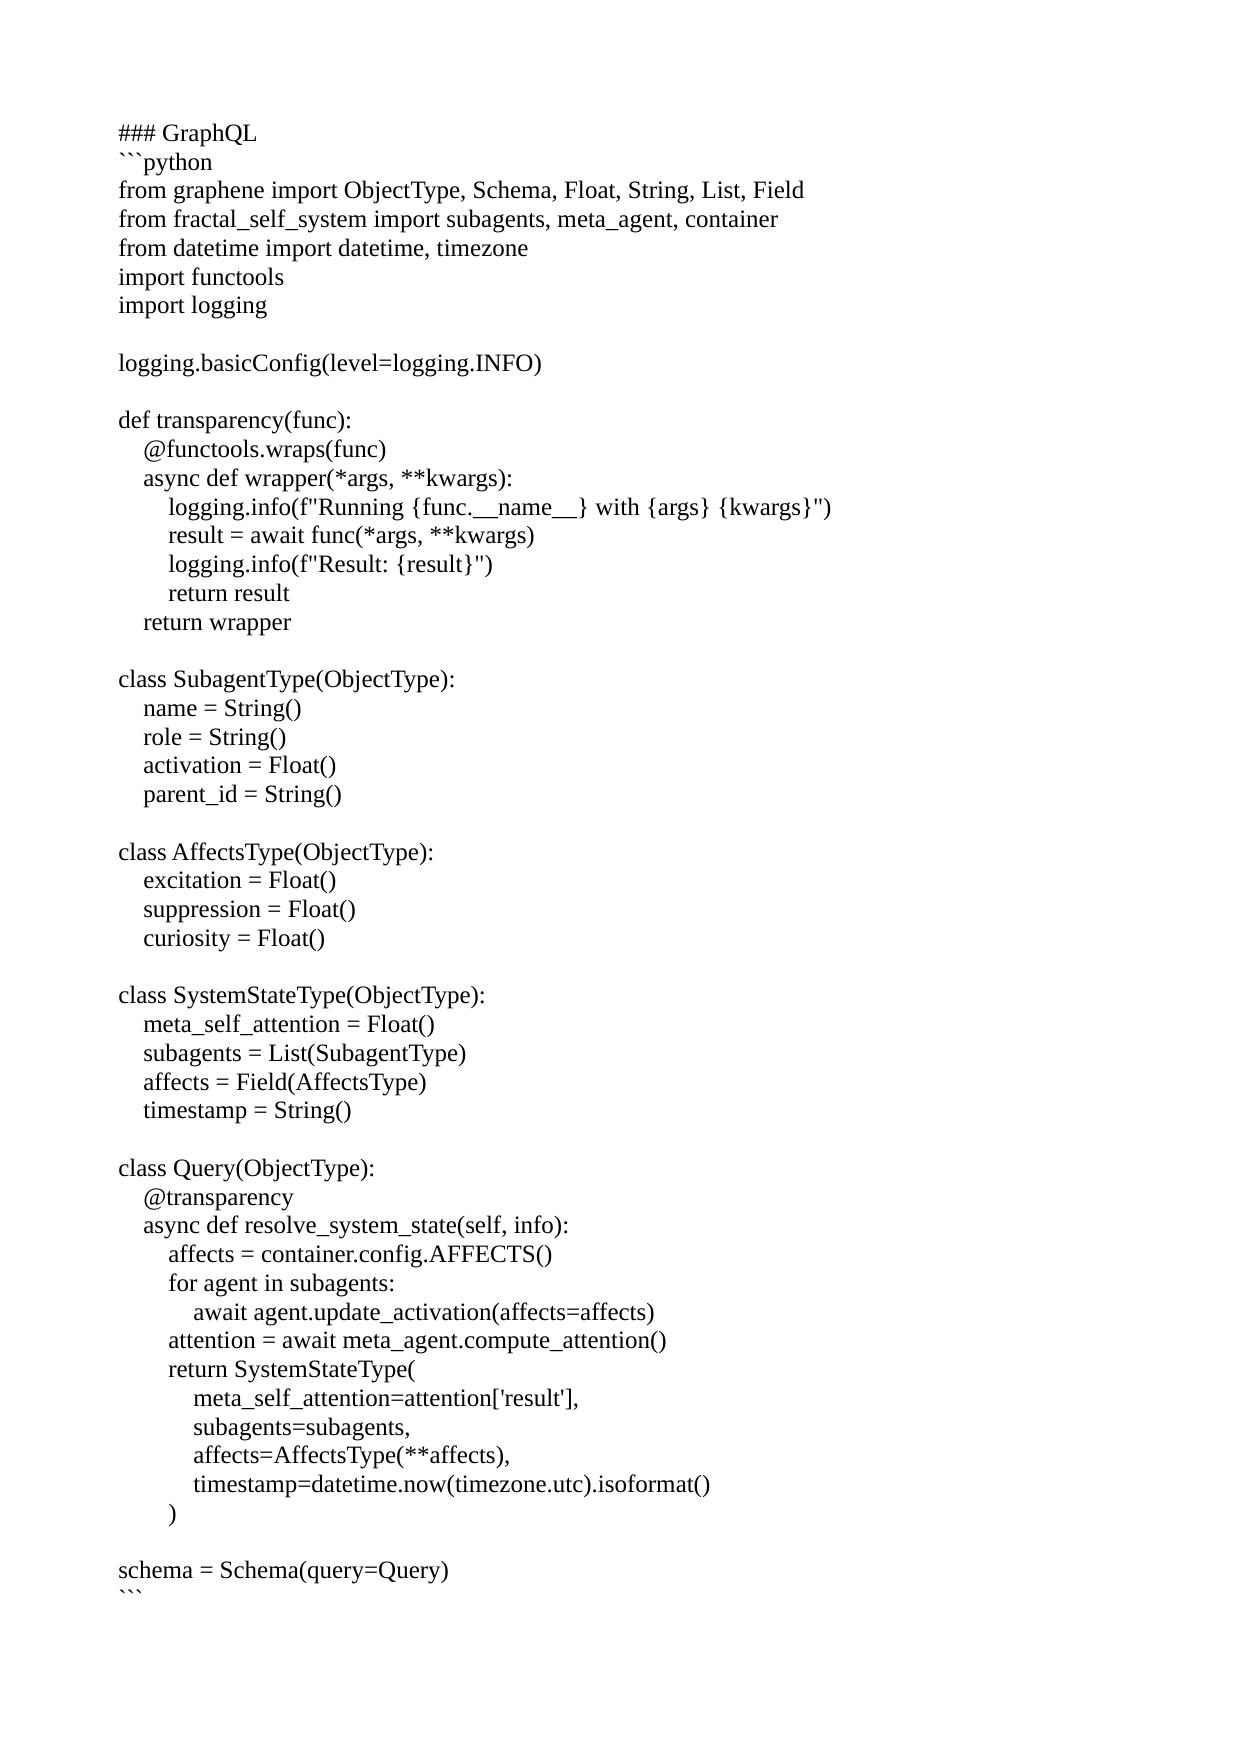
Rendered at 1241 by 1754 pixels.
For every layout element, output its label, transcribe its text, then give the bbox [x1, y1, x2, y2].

text result = await func(*args, **kwargs) [118, 521, 1122, 549]
text activation = Float() [118, 751, 1122, 779]
text curiosity = Float() [118, 923, 1122, 952]
text class SystemStateType(ObjectType): [118, 981, 1122, 1009]
text logging.info(f"Running {func.__name__} with {args} {kwargs}") [118, 492, 1122, 521]
text meta_self_attention = Float() [118, 1009, 1122, 1038]
text logging.info(f"Result: {result}") [118, 549, 1122, 578]
text return SystemStateType( [118, 1354, 1122, 1383]
text import functools [118, 262, 1122, 291]
text role = String() [118, 722, 1122, 751]
text affects = container.config.AFFECTS() [118, 1239, 1122, 1268]
text logging.basicConfig(level=logging.INFO) [118, 348, 1122, 377]
text from graphene import ObjectType, Schema, Float, String, List, Field [118, 176, 1122, 204]
text await agent.update_activation(affects=affects) [118, 1297, 1122, 1326]
text async def wrapper(*args, **kwargs): [118, 463, 1122, 492]
text subagents = List(SubagentType) [118, 1038, 1122, 1067]
text for agent in subagents: [118, 1268, 1122, 1297]
text from datetime import datetime, timezone [118, 233, 1122, 262]
text def transparency(func): [118, 406, 1122, 434]
text excitation = Float() [118, 866, 1122, 894]
text schema = Schema(query=Query) [118, 1556, 1122, 1584]
text meta_self_attention=attention['result'], [118, 1383, 1122, 1412]
text class SubagentType(ObjectType): [118, 664, 1122, 693]
text ### GraphQL [118, 118, 1122, 147]
text attention = await meta_agent.compute_attention() [118, 1326, 1122, 1354]
text affects=AffectsType(**affects), [118, 1441, 1122, 1469]
text subagents=subagents, [118, 1412, 1122, 1441]
text return wrapper [118, 607, 1122, 636]
text return result [118, 578, 1122, 607]
text async def resolve_system_state(self, info): [118, 1211, 1122, 1239]
text @functools.wraps(func) [118, 434, 1122, 463]
text parent_id = String() [118, 779, 1122, 808]
text name = String() [118, 693, 1122, 722]
text class AffectsType(ObjectType): [118, 837, 1122, 866]
text timestamp = String() [118, 1096, 1122, 1124]
text import logging [118, 291, 1122, 319]
text ) [118, 1498, 1122, 1527]
text suppression = Float() [118, 894, 1122, 923]
text ```python [118, 147, 1122, 176]
text from fractal_self_system import subagents, meta_agent, container [118, 204, 1122, 233]
text ``` [118, 1584, 1122, 1613]
text class Query(ObjectType): [118, 1153, 1122, 1182]
text timestamp=datetime.now(timezone.utc).isoformat() [118, 1469, 1122, 1498]
text affects = Field(AffectsType) [118, 1067, 1122, 1096]
text @transparency [118, 1182, 1122, 1211]
